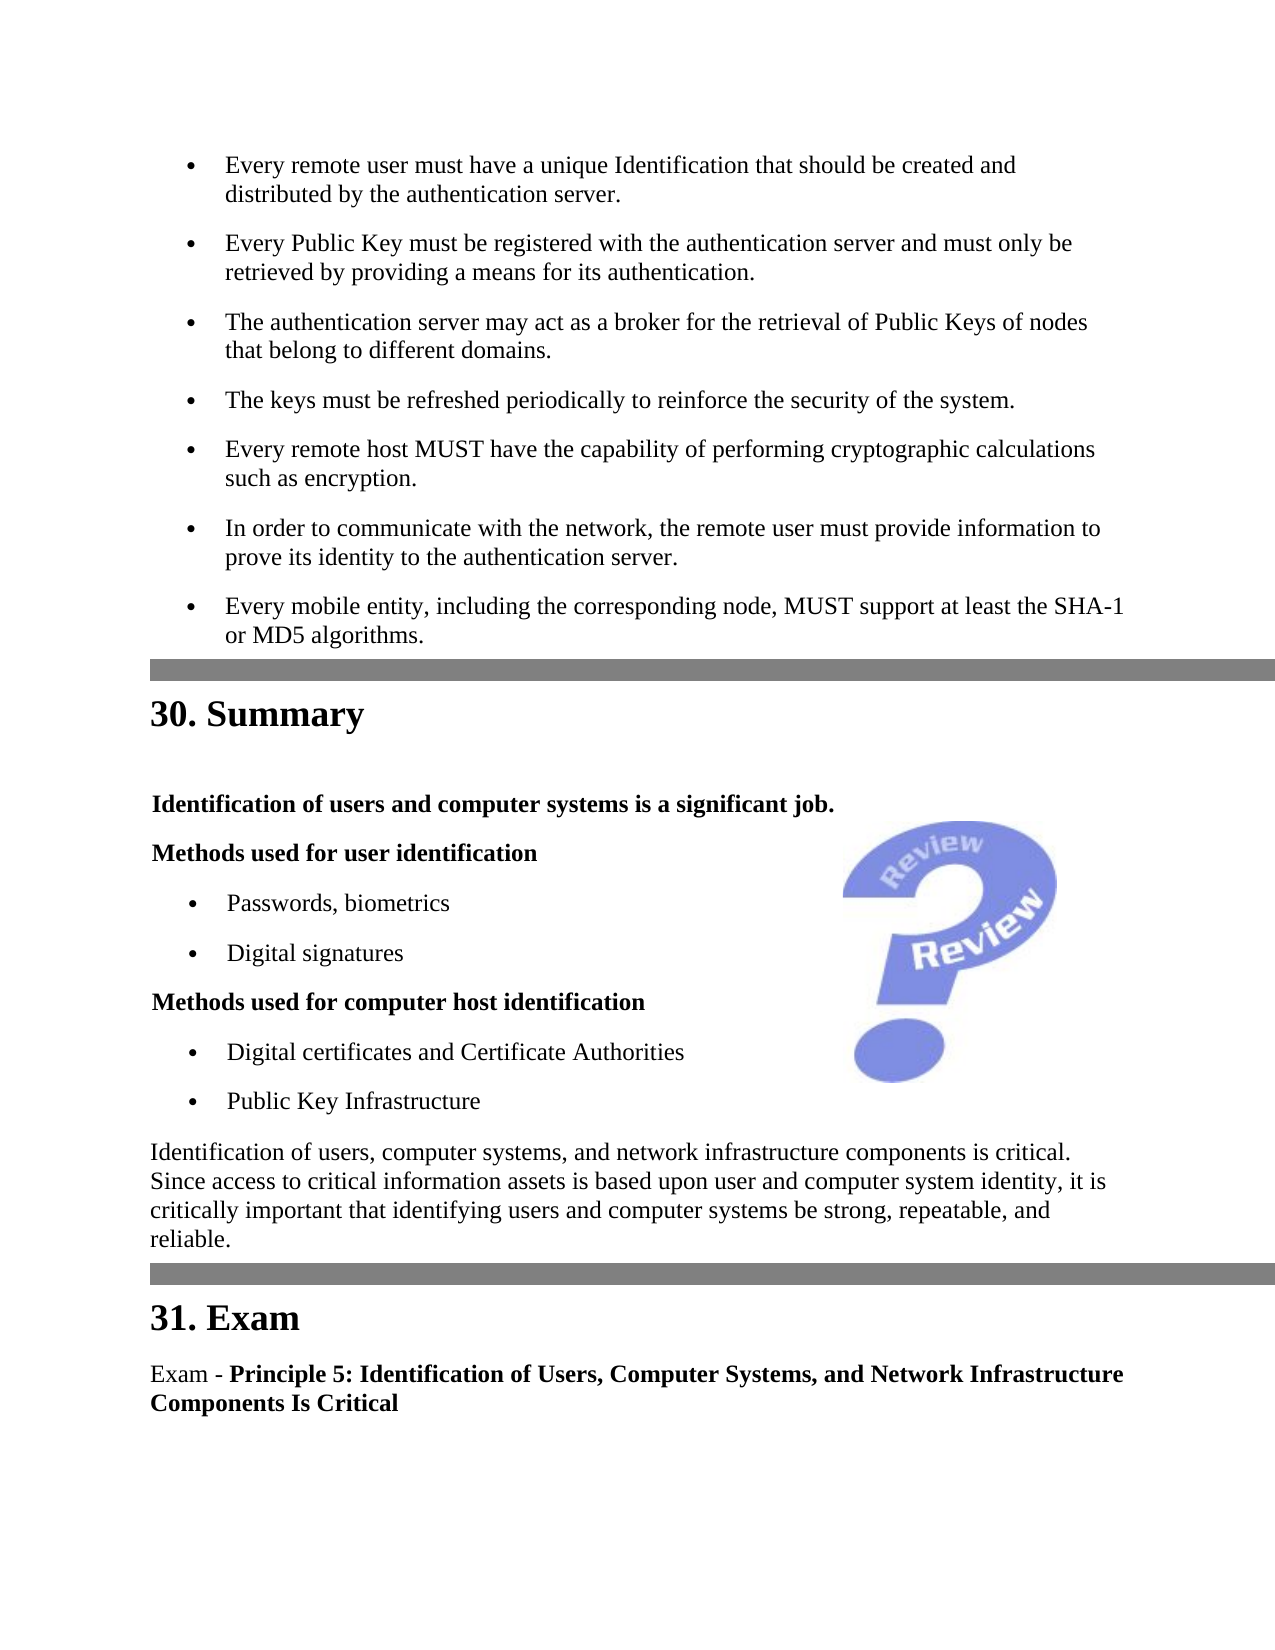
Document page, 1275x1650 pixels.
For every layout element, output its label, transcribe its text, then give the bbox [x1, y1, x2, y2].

text Identification of users, computer systems, and network infrastructure components is critical. Since access to critical information assets is based upon user and computer system identity, it is critically important that identifying users and computer systems be strong, repeatable, and reliable. [150, 1137, 1125, 1252]
subtitle 31. Exam [150, 1295, 1125, 1338]
list In order to communicate with the network, the remote user must provide information to prove its identity to the authentication server. [187, 513, 1125, 570]
list Every remote host MUST have the capability of performing cryptographic calculations such as encryption. [187, 434, 1125, 492]
subtitle 30. Summary [150, 691, 1125, 734]
text Exam - Principle 5: Identification of Users, Computer Systems, and Network Infrastructure Components Is Critical [150, 1359, 1125, 1417]
table_cell [841, 777, 1068, 1127]
table_header [150, 745, 841, 777]
table_cell Identification of users and computer systems is a significant job. Methods used for user identification Passwords, biometrics Digital signatures Methods used for computer host identification Digital certificates and Certificate Authorities Public Key Infrastructure [150, 777, 841, 1127]
list Every remote user must have a unique Identification that should be created and distributed by the authentication server. [187, 150, 1125, 207]
list The keys must be refreshed periodically to reinforce the security of the system. [187, 385, 1125, 414]
list The authentication server may act as a broker for the retrieval of Public Keys of nodes that belong to different domains. [187, 307, 1125, 364]
list Every mobile entity, including the corresponding node, MUST support at least the SHA-1 or MD5 algorithms. [187, 591, 1125, 649]
list Every Public Key must be registered with the authentication server and must only be retrieved by providing a means for its authentication. [187, 228, 1125, 286]
table_header [841, 745, 1068, 777]
